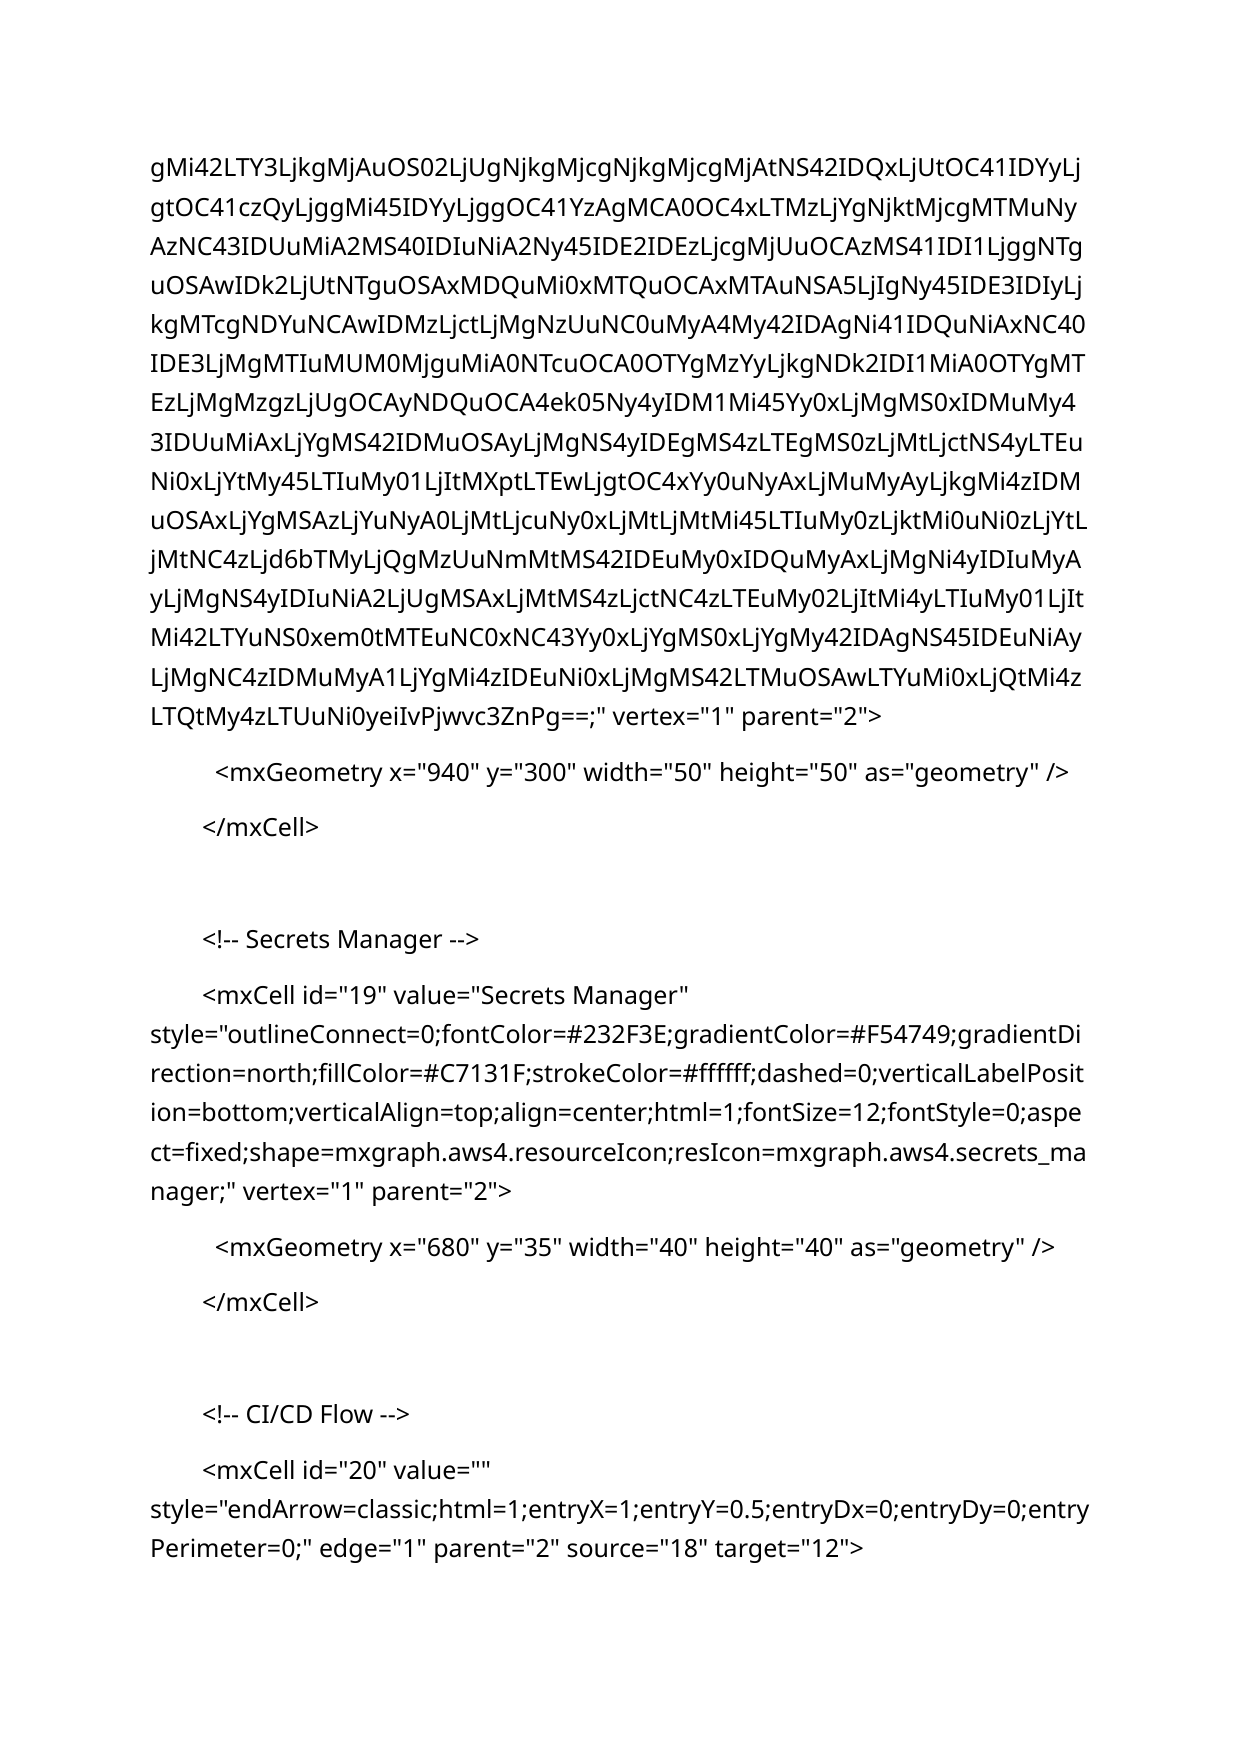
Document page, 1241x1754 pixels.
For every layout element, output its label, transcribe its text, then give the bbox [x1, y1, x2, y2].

text <mxCell id="19" value="Secrets Manager" style="outlineConnect=0;fontColor=#232F3E;gradientColor=#F54749;gradientDirection=north;fillColor=#C7131F;strokeColor=#ffffff;dashed=0;verticalLabelPosition=bottom;verticalAlign=top;align=center;html=1;fontSize=12;fontStyle=0;aspect=fixed;shape=mxgraph.aws4.resourceIcon;resIcon=mxgraph.aws4.secrets_manager;" vertex="1" parent="2"> [150, 977, 1090, 1207]
text <!-- CI/CD Flow --> [150, 1397, 1090, 1431]
text </mxCell> [150, 1285, 1090, 1319]
text </mxCell> [150, 810, 1090, 844]
text <!-- Secrets Manager --> [150, 922, 1090, 956]
text <mxCell id="20" value="" style="endArrow=classic;html=1;entryX=1;entryY=0.5;entryDx=0;entryDy=0;entryPerimeter=0;" edge="1" parent="2" source="18" target="12"> [150, 1452, 1090, 1565]
text <mxGeometry x="680" y="35" width="40" height="40" as="geometry" /> [150, 1229, 1090, 1263]
text gMi42LTY3LjkgMjAuOS02LjUgNjkgMjcgNjkgMjcgMjAtNS42IDQxLjUtOC41IDYyLjgtOC41czQyLjggMi45IDYyLjggOC41YzAgMCA0OC4xLTMzLjYgNjktMjcgMTMuNyAzNC43IDUuMiA2MS40IDIuNiA2Ny45IDE2IDEzLjcgMjUuOCAzMS41IDI1LjggNTguOSAwIDk2LjUtNTguOSAxMDQuMi0xMTQuOCAxMTAuNSA5LjIgNy45IDE3IDIyLjkgMTcgNDYuNCAwIDMzLjctLjMgNzUuNC0uMyA4My42IDAgNi41IDQuNiAxNC40IDE3LjMgMTIuMUM0MjguMiA0NTcuOCA0OTYgMzYyLjkgNDk2IDI1MiA0OTYgMTEzLjMgMzgzLjUgOCAyNDQuOCA4ek05Ny4yIDM1Mi45Yy0xLjMgMS0xIDMuMy43IDUuMiAxLjYgMS42IDMuOSAyLjMgNS4yIDEgMS4zLTEgMS0zLjMtLjctNS4yLTEuNi0xLjYtMy45LTIuMy01LjItMXptLTEwLjgtOC4xYy0uNyAxLjMuMyAyLjkgMi4zIDMuOSAxLjYgMSAzLjYuNyA0LjMtLjcuNy0xLjMtLjMtMi45LTIuMy0zLjktMi0uNi0zLjYtLjMtNC4zLjd6bTMyLjQgMzUuNmMtMS42IDEuMy0xIDQuMyAxLjMgNi4yIDIuMyAyLjMgNS4yIDIuNiA2LjUgMSAxLjMtMS4zLjctNC4zLTEuMy02LjItMi4yLTIuMy01LjItMi42LTYuNS0xem0tMTEuNC0xNC43Yy0xLjYgMS0xLjYgMy42IDAgNS45IDEuNiAyLjMgNC4zIDMuMyA1LjYgMi4zIDEuNi0xLjMgMS42LTMuOSAwLTYuMi0xLjQtMi4zLTQtMy4zLTUuNi0yeiIvPjwvc3ZnPg==;" vertex="1" parent="2"> [150, 150, 1090, 732]
text <mxGeometry x="940" y="300" width="50" height="50" as="geometry" /> [150, 754, 1090, 788]
